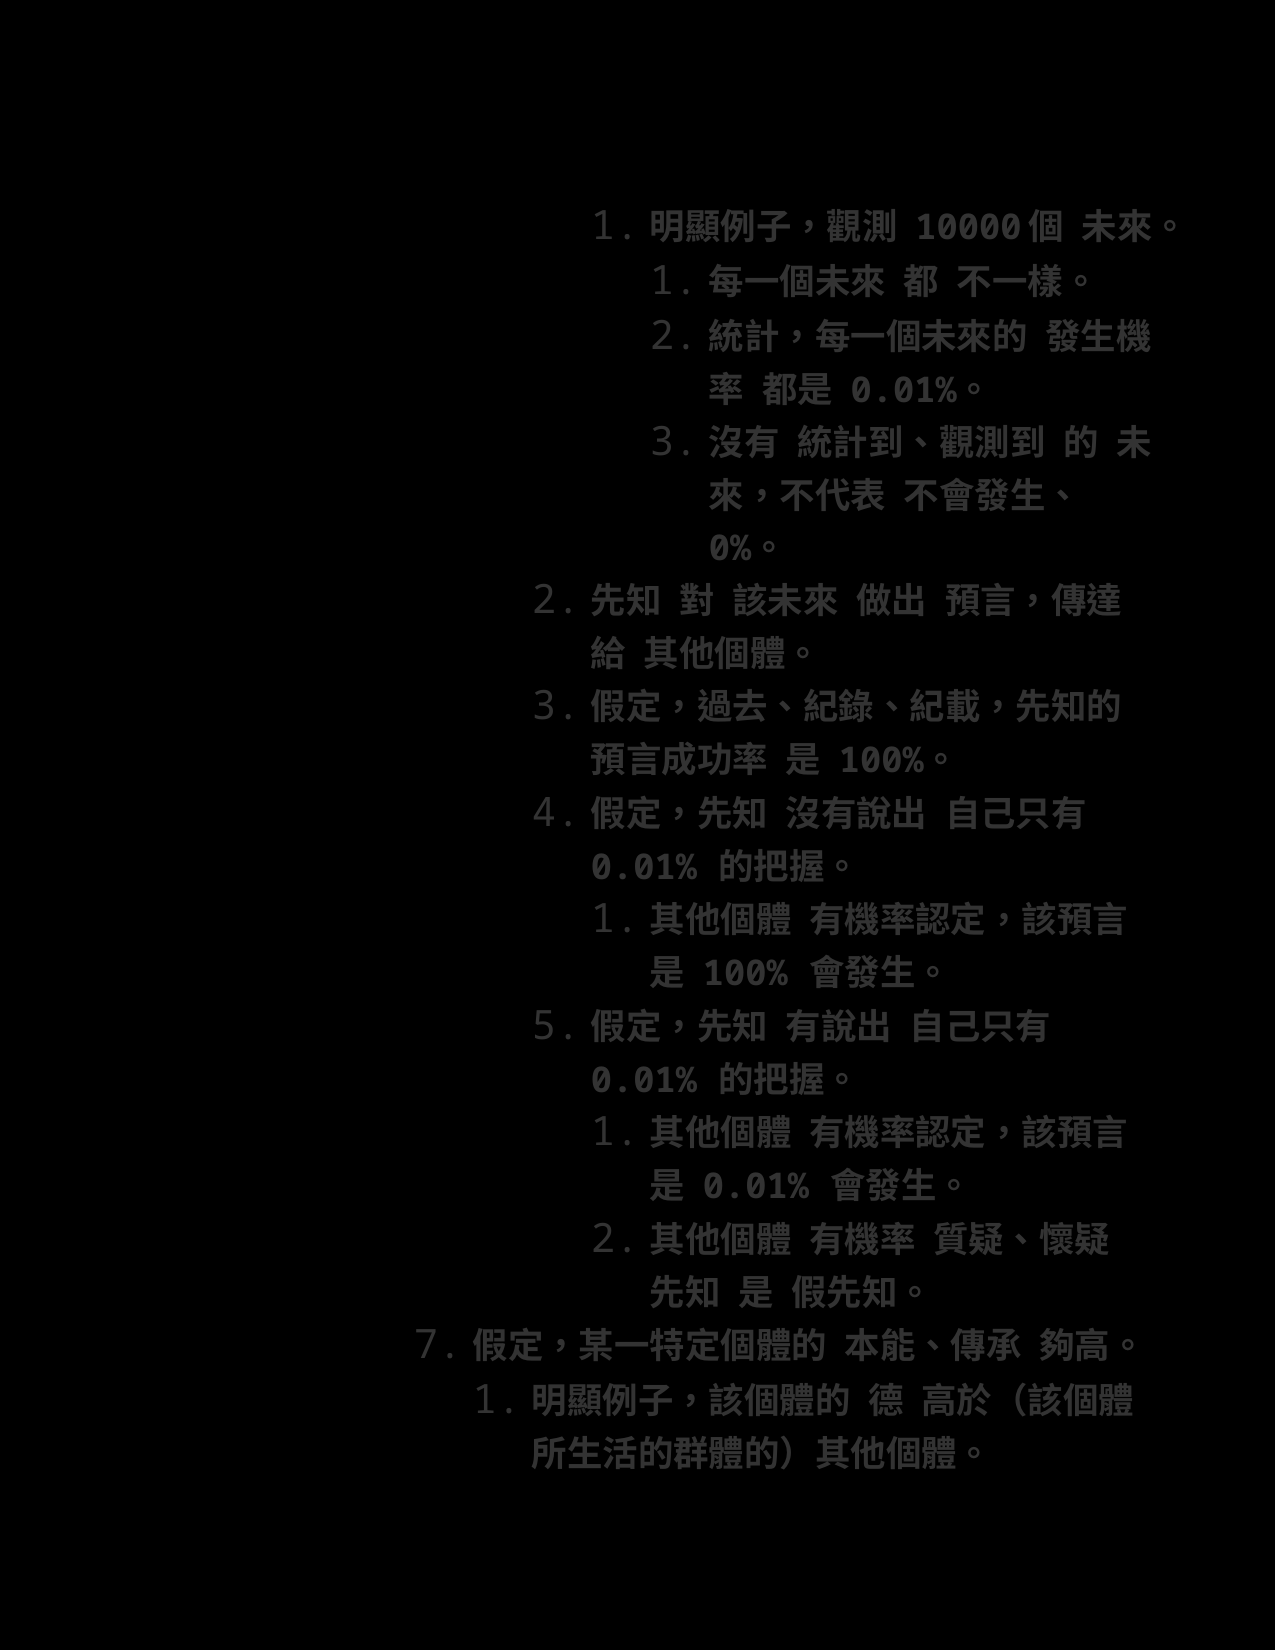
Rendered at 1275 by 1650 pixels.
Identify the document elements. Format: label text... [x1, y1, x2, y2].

list 假定，先知 沒有說出 自己只有 0.01% 的把握。 [532, 783, 1157, 889]
list 其他個體 有機率認定，該預言 是 100% 會發生。 [591, 889, 1157, 996]
list 沒有 統計到、觀測到 的 未來，不代表 不會發生、0%。 [649, 412, 1157, 570]
list 假定，先知 有說出 自己只有 0.01% 的把握。 [532, 996, 1157, 1102]
list 假定，某一特定個體的 本能、傳承 夠高。 [413, 1315, 1157, 1370]
list 統計，每一個未來的 發生機率 都是 0.01%。 [649, 306, 1157, 412]
list 其他個體 有機率 質疑、懷疑 先知 是 假先知。 [591, 1209, 1157, 1315]
list 明顯例子，觀測 10000個 未來。 [591, 196, 1157, 251]
list 假定，過去、紀錄、紀載，先知的 預言成功率 是 100%。 [532, 677, 1157, 783]
list 先知 對 該未來 做出 預言，傳達給 其他個體。 [532, 570, 1157, 677]
list 其他個體 有機率認定，該預言 是 0.01% 會發生。 [591, 1102, 1157, 1209]
list 明顯例子，該個體的 德 高於（該個體 所生活的群體的）其他個體。 [472, 1370, 1157, 1477]
list 每一個未來 都 不一樣。 [649, 251, 1157, 306]
